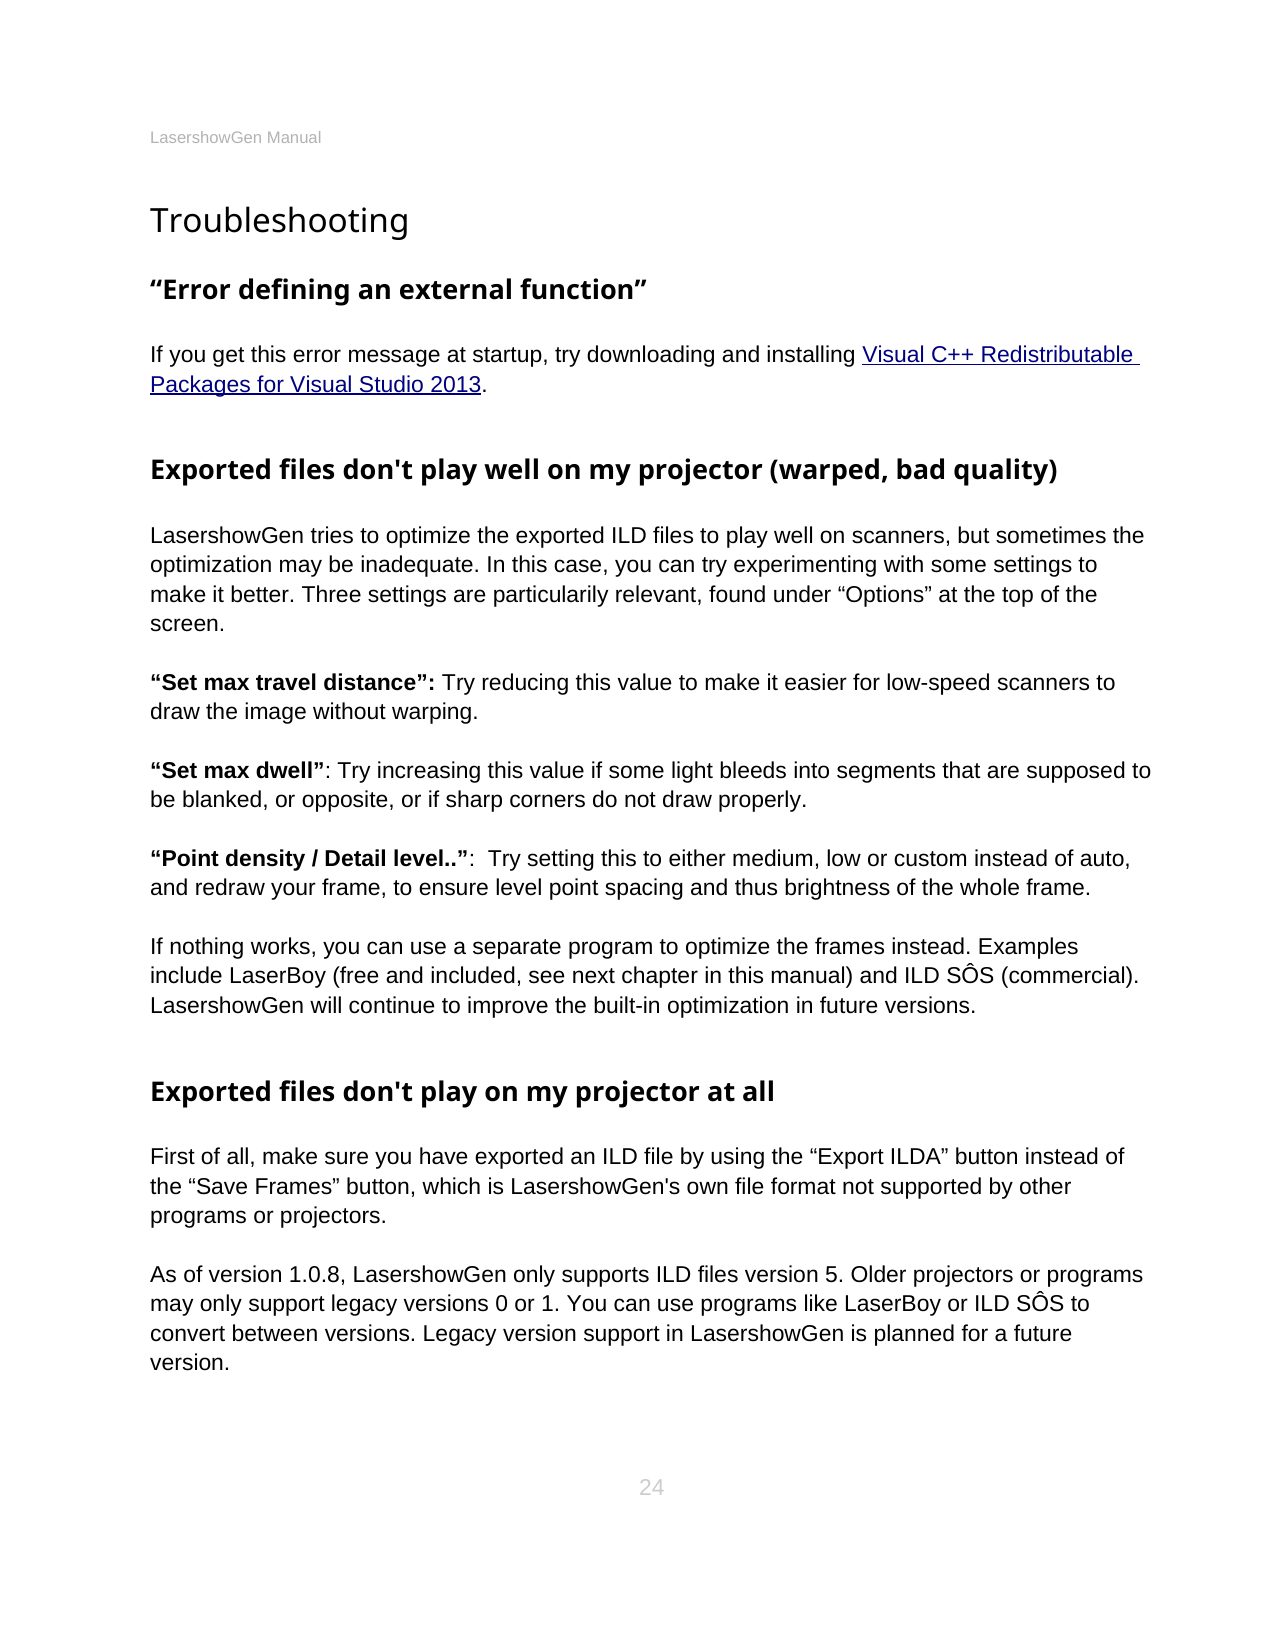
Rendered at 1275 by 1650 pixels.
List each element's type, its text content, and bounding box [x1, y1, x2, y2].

subtitle Exported files don't play well on my projector (warped, bad quality) [150, 451, 1153, 488]
text If you get this error message at startup, try downloading and installing Visual C++ Redistributable Packages for Visual Studio 2013. [150, 342, 1153, 397]
text “Set max dwell”: Try increasing this value if some light bleeds into segments that are supposed to be blanked, or opposite, or if sharp corners do not draw properly. [150, 758, 1153, 813]
text LasershowGen tries to optimize the exported ILD files to play well on scanners, but sometimes the optimization may be inadequate. In this case, you can try experimenting with some settings to make it better. Three settings are particularily relevant, found under “Options” at the top of the screen. [150, 523, 1153, 636]
subtitle Troubleshooting [150, 197, 1153, 242]
text “Point density / Detail level..”: Try setting this to either medium, low or custom instead of auto, and redraw your frame, to ensure level point spacing and thus brightness of the whole frame. [150, 846, 1153, 901]
text “Set max travel distance”: Try reducing this value to make it easier for low-speed scanners to draw the image without warping. [150, 669, 1153, 724]
subtitle “Error defining an external function” [150, 270, 1153, 307]
text If nothing works, you can use a separate program to optimize the frames instead. Examples include LaserBoy (free and included, see next chapter in this manual) and ILD SÔS (commercial). LasershowGen will continue to improve the built-in optimization in future versions. [150, 934, 1153, 1018]
text As of version 1.0.8, LasershowGen only supports ILD files version 5. Older projectors or programs may only support legacy versions 0 or 1. You can use programs like LaserBoy or ILD SÔS to convert between versions. Legacy version support in LasershowGen is planned for a future version. [150, 1261, 1153, 1375]
subtitle Exported files don't play on my projector at all [150, 1072, 1153, 1109]
text First of all, make sure you have exported an ILD file by using the “Export ILDA” button instead of the “Save Frames” button, which is LasershowGen's own file format not supported by other programs or projectors. [150, 1144, 1153, 1228]
